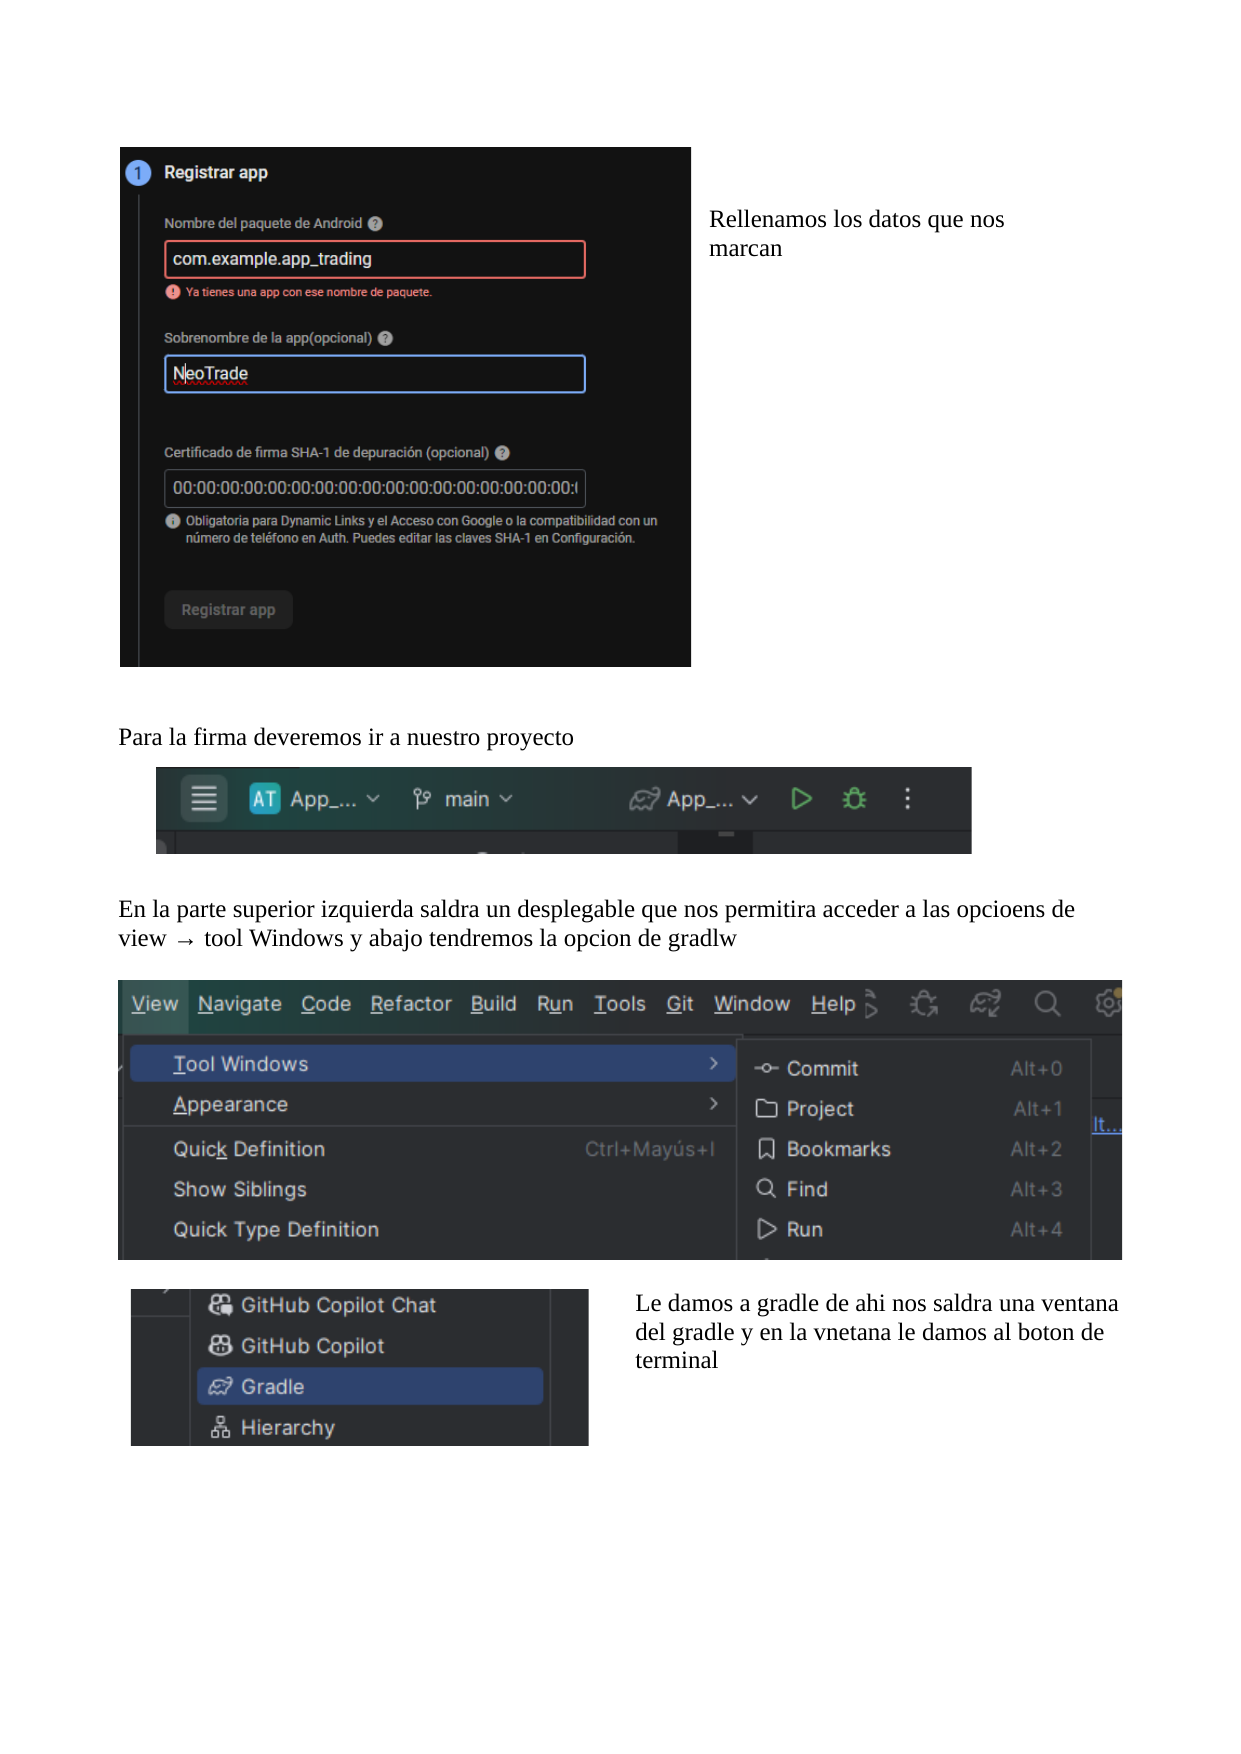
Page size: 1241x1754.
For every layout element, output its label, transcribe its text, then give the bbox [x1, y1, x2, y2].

text En la parte superior izquierda saldra un desplegable que nos permitira acceder a las opcioens de view → tool Windows y abajo tendremos la opcion de gradlw [118, 894, 1122, 952]
text Le damos a gradle de ahi nos saldra una ventana del gradle y en la vnetana le damos al boton de terminal [118, 1288, 1122, 1374]
picture [118, 980, 1123, 1260]
picture [156, 767, 972, 854]
text Rellenamos los datos que nos marcan [692, 204, 1122, 262]
picture [120, 147, 692, 667]
text Para la firma deveremos ir a nuestro proyecto [118, 722, 1122, 751]
picture [130, 1289, 589, 1446]
